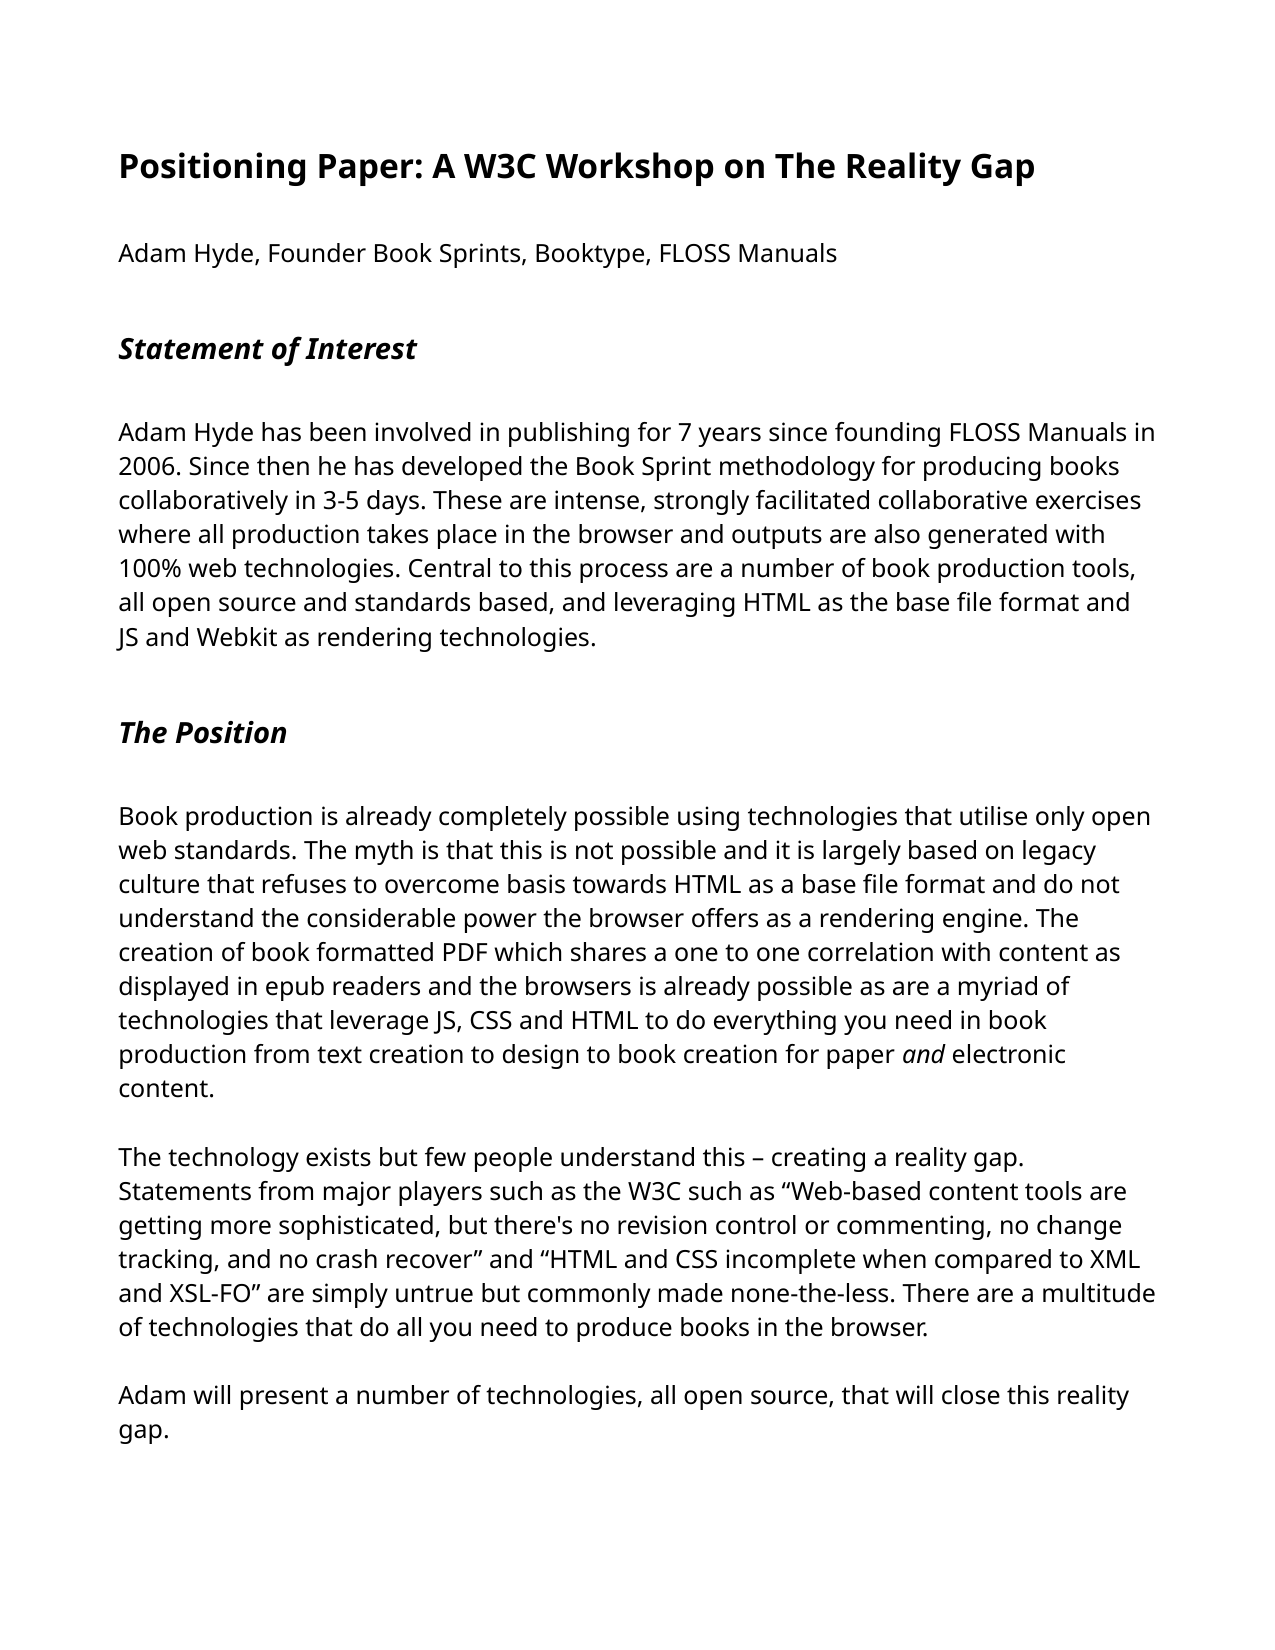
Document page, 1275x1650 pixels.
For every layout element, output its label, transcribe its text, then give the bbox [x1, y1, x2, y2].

subtitle Statement of Interest [118, 328, 1157, 368]
subtitle Positioning Paper: A W3C Workshop on The Reality Gap [118, 143, 1157, 189]
text Adam Hyde has been involved in publishing for 7 years since founding FLOSS Manuals in 2006. Since then he has developed the Book Sprint methodology for producing books collaboratively in 3-5 days. These are intense, strongly facilitated collaborative exercises where all production takes place in the browser and outputs are also generated with 100% web technologies. Central to this process are a number of book production tools, all open source and standards based, and leveraging HTML as the base file format and JS and Webkit as rendering technologies. [118, 415, 1157, 653]
text Adam will present a number of technologies, all open source, that will close this reality gap. [118, 1378, 1157, 1446]
text Adam Hyde, Founder Book Sprints, Booktype, FLOSS Manuals [118, 235, 1157, 269]
text Book production is already completely possible using technologies that utilise only open web standards. The myth is that this is not possible and it is largely based on legacy culture that refuses to overcome basis towards HTML as a base file format and do not understand the considerable power the browser offers as a rendering engine. The creation of book formatted PDF which shares a one to one correlation with content as displayed in epub readers and the browsers is already possible as are a myriad of technologies that leverage JS, CSS and HTML to do everything you need in book production from text creation to design to book creation for paper and electronic content. [118, 798, 1157, 1105]
subtitle The Position [118, 712, 1157, 752]
text The technology exists but few people understand this – creating a reality gap. Statements from major players such as the W3C such as “Web-based content tools are getting more sophisticated, but there's no revision control or commenting, no change tracking, and no crash recover” and “HTML and CSS incomplete when compared to XML and XSL-FO” are simply untrue but commonly made none-the-less. There are a multitude of technologies that do all you need to produce books in the browser. [118, 1139, 1157, 1343]
